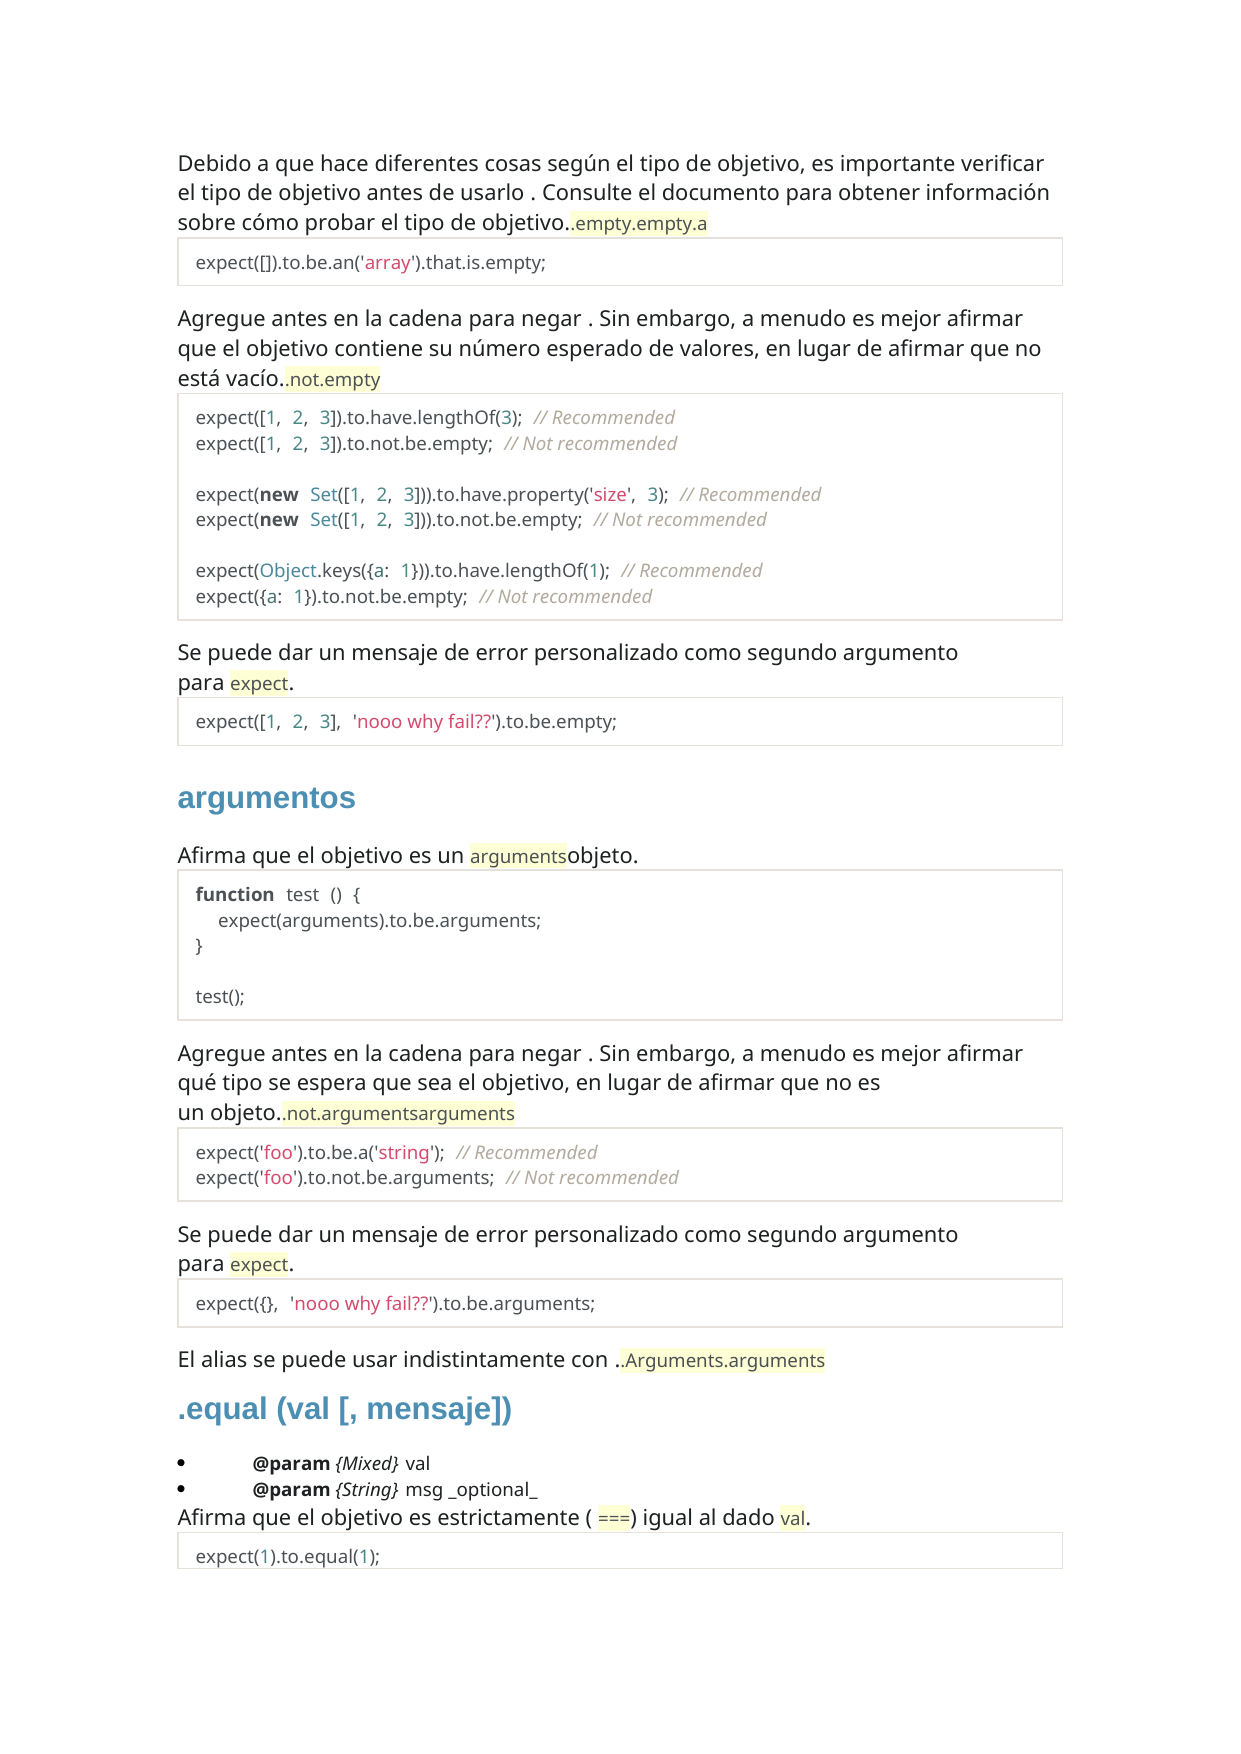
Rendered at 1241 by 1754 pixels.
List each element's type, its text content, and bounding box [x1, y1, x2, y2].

text expect(new Set([1, 2, 3])).to.have.property('size', 3); // Recommended [179, 469, 1062, 494]
text expect([1, 2, 3]).to.have.lengthOf(3); // Recommended [179, 394, 1062, 418]
text expect(arguments).to.be.arguments; [179, 895, 1062, 920]
text Afirma que el objetivo es estrictamente ( ===) igual al dado val. [177, 1502, 1063, 1532]
text expect('foo').to.be.a('string'); // Recommended [179, 1129, 1062, 1152]
text expect({a: 1}).to.not.be.empty; // Not recommended [179, 571, 1062, 619]
text Se puede dar un mensaje de error personalizado como segundo argumento para expect. [177, 637, 1063, 697]
text Debido a que hace diferentes cosas según el tipo de objetivo, es importante verificar el tipo de objetivo antes de usarlo . Consulte el documento para obtener información sobre cómo probar el tipo de objetivo..empty.empty.a [177, 148, 1063, 237]
text Agregue antes en la cadena para negar . Sin embargo, a menudo es mejor afirmar que el objetivo contiene su número esperado de valores, en lugar de afirmar que no está vacío..not.empty [177, 303, 1063, 392]
text expect(Object.keys({a: 1})).to.have.lengthOf(1); // Recommended [179, 546, 1062, 571]
text Se puede dar un mensaje de error personalizado como segundo argumento para expect. [177, 1219, 1063, 1278]
text expect('foo').to.not.be.arguments; // Not recommended [179, 1152, 1062, 1200]
list @param {Mixed} val [177, 1451, 1063, 1476]
text Afirma que el objetivo es un argumentsobjeto. [177, 839, 1063, 869]
subtitle .equal (val [, mensaje]) [177, 1390, 1063, 1426]
text expect([]).to.be.an('array').that.is.empty; [179, 239, 1062, 285]
text expect(new Set([1, 2, 3])).to.not.be.empty; // Not recommended [179, 494, 1062, 520]
text expect([1, 2, 3], 'nooo why fail??').to.be.empty; [179, 698, 1062, 745]
text El alias se puede usar indistintamente con ..Arguments.arguments [177, 1344, 1063, 1374]
text expect([1, 2, 3]).to.not.be.empty; // Not recommended [179, 418, 1062, 443]
text function test () { [179, 871, 1062, 895]
text expect(1).to.equal(1); [179, 1533, 1062, 1568]
text } [179, 920, 1062, 946]
text test(); [179, 971, 1062, 1019]
list @param {String} msg _optional_ [177, 1476, 1063, 1502]
text expect({}, 'nooo why fail??').to.be.arguments; [179, 1280, 1062, 1326]
text Agregue antes en la cadena para negar . Sin embargo, a menudo es mejor afirmar qué tipo se espera que sea el objetivo, en lugar de afirmar que no es un objeto..not.argumentsarguments [177, 1038, 1063, 1127]
subtitle argumentos [177, 779, 1063, 814]
